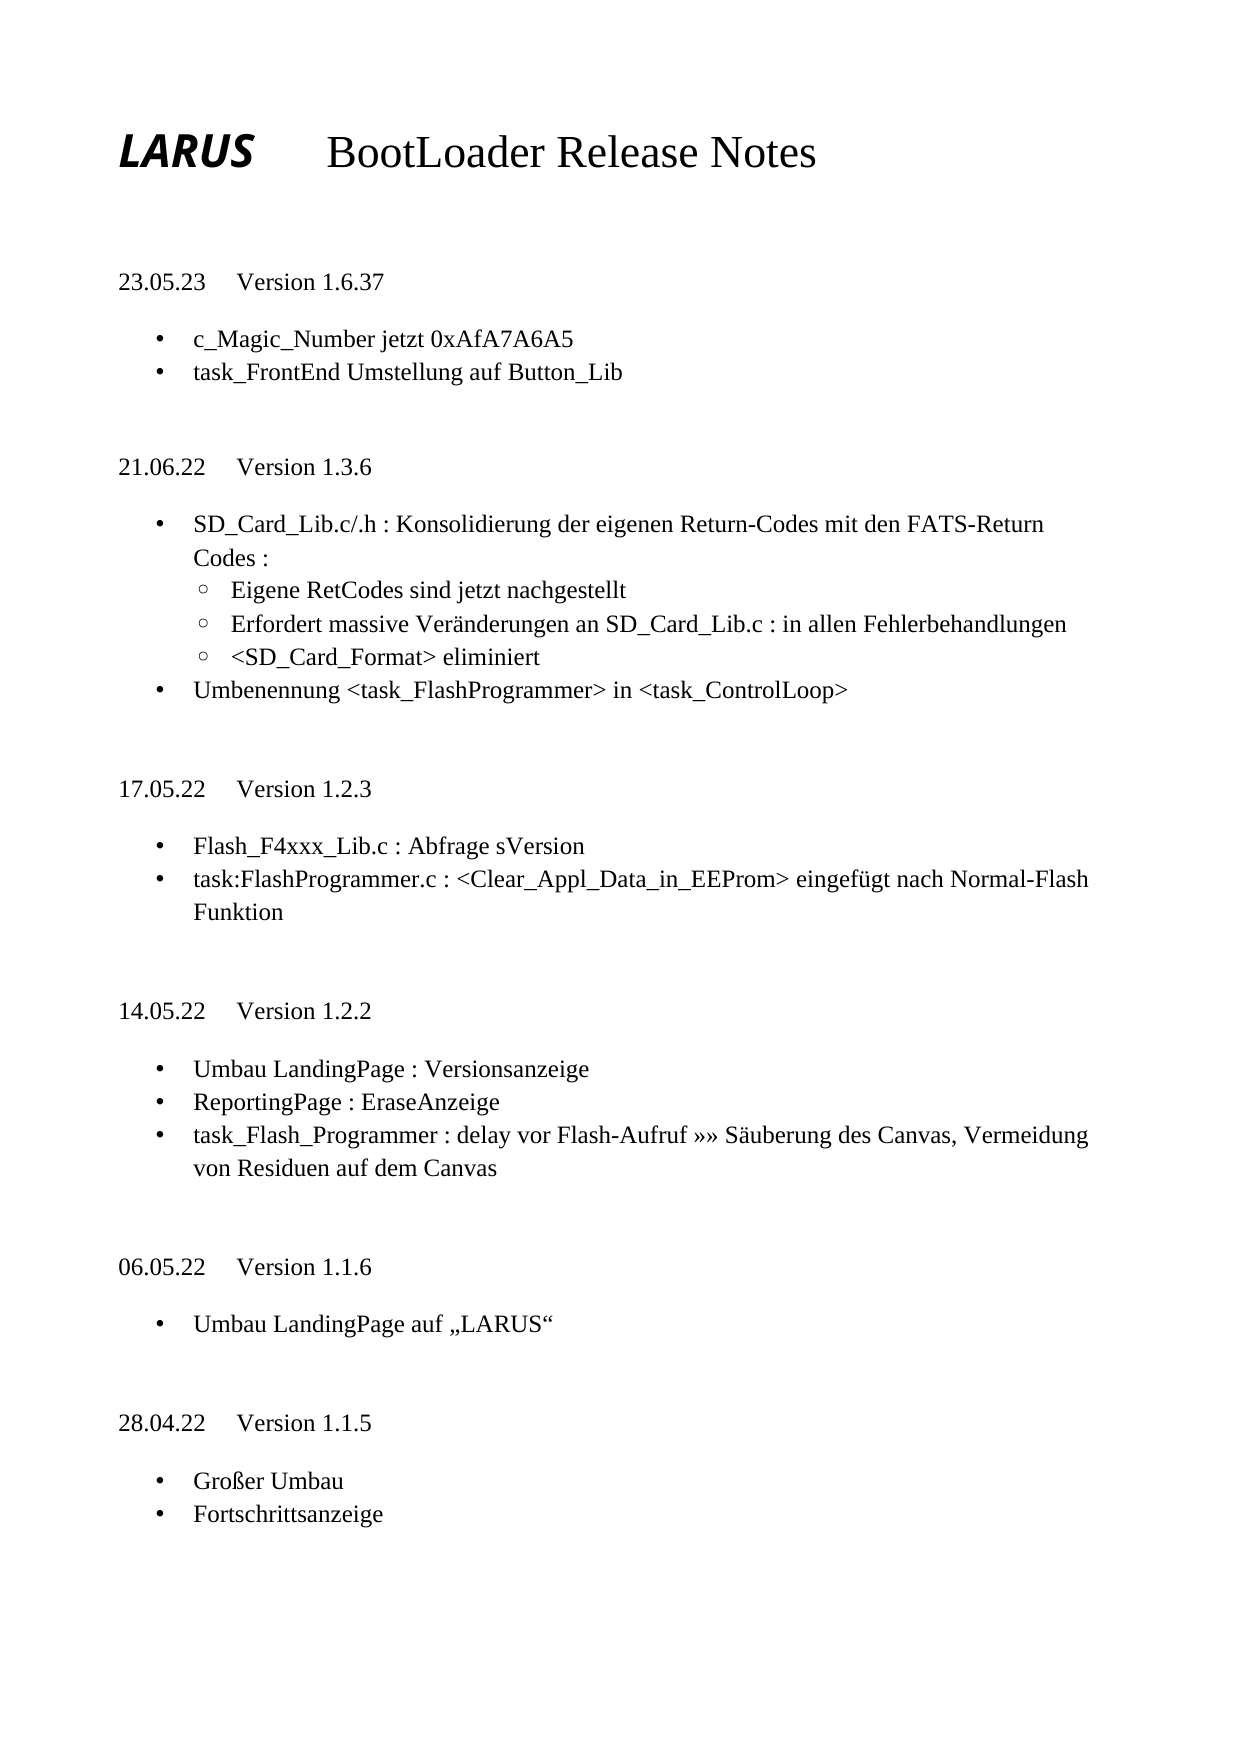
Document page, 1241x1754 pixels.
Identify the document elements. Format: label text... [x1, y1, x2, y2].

text 14.05.22 Version 1.2.2 [118, 996, 1122, 1025]
text LARUS BootLoader Release Notes [118, 118, 1122, 181]
list Großer Umbau [156, 1466, 1122, 1495]
list Erfordert massive Veränderungen an SD_Card_Lib.c : in allen Fehlerbehandlungen [193, 609, 1122, 637]
list Umbenennung <task_FlashProgrammer> in <task_ControlLoop> [156, 675, 1122, 703]
text 23.05.23 Version 1.6.37 [118, 267, 1122, 296]
text 06.05.22 Version 1.1.6 [118, 1252, 1122, 1281]
text 17.05.22 Version 1.2.3 [118, 774, 1122, 802]
list task:FlashProgrammer.c : <Clear_Appl_Data_in_EEProm> eingefügt nach Normal-Flash Funktion [156, 864, 1122, 926]
list Umbau LandingPage auf „LARUS“ [156, 1309, 1122, 1338]
list ReportingPage : EraseAnzeige [156, 1087, 1122, 1116]
list SD_Card_Lib.c/.h : Konsolidierung der eigenen Return-Codes mit den FATS-Return Codes : [156, 509, 1122, 571]
list Umbau LandingPage : Versionsanzeige [156, 1054, 1122, 1083]
list task_Flash_Programmer : delay vor Flash-Aufruf »» Säuberung des Canvas, Vermeidung von Residuen auf dem Canvas [156, 1120, 1122, 1182]
list <SD_Card_Format> eliminiert [193, 642, 1122, 670]
list task_FrontEnd Umstellung auf Button_Lib [156, 357, 1122, 386]
text 28.04.22 Version 1.1.5 [118, 1408, 1122, 1437]
list Flash_F4xxx_Lib.c : Abfrage sVersion [156, 831, 1122, 860]
text 21.06.22 Version 1.3.6 [118, 452, 1122, 481]
list Eigene RetCodes sind jetzt nachgestellt [193, 576, 1122, 604]
list Fortschrittsanzeige [156, 1499, 1122, 1528]
list c_Magic_Number jetzt 0xAfA7A6A5 [156, 324, 1122, 353]
